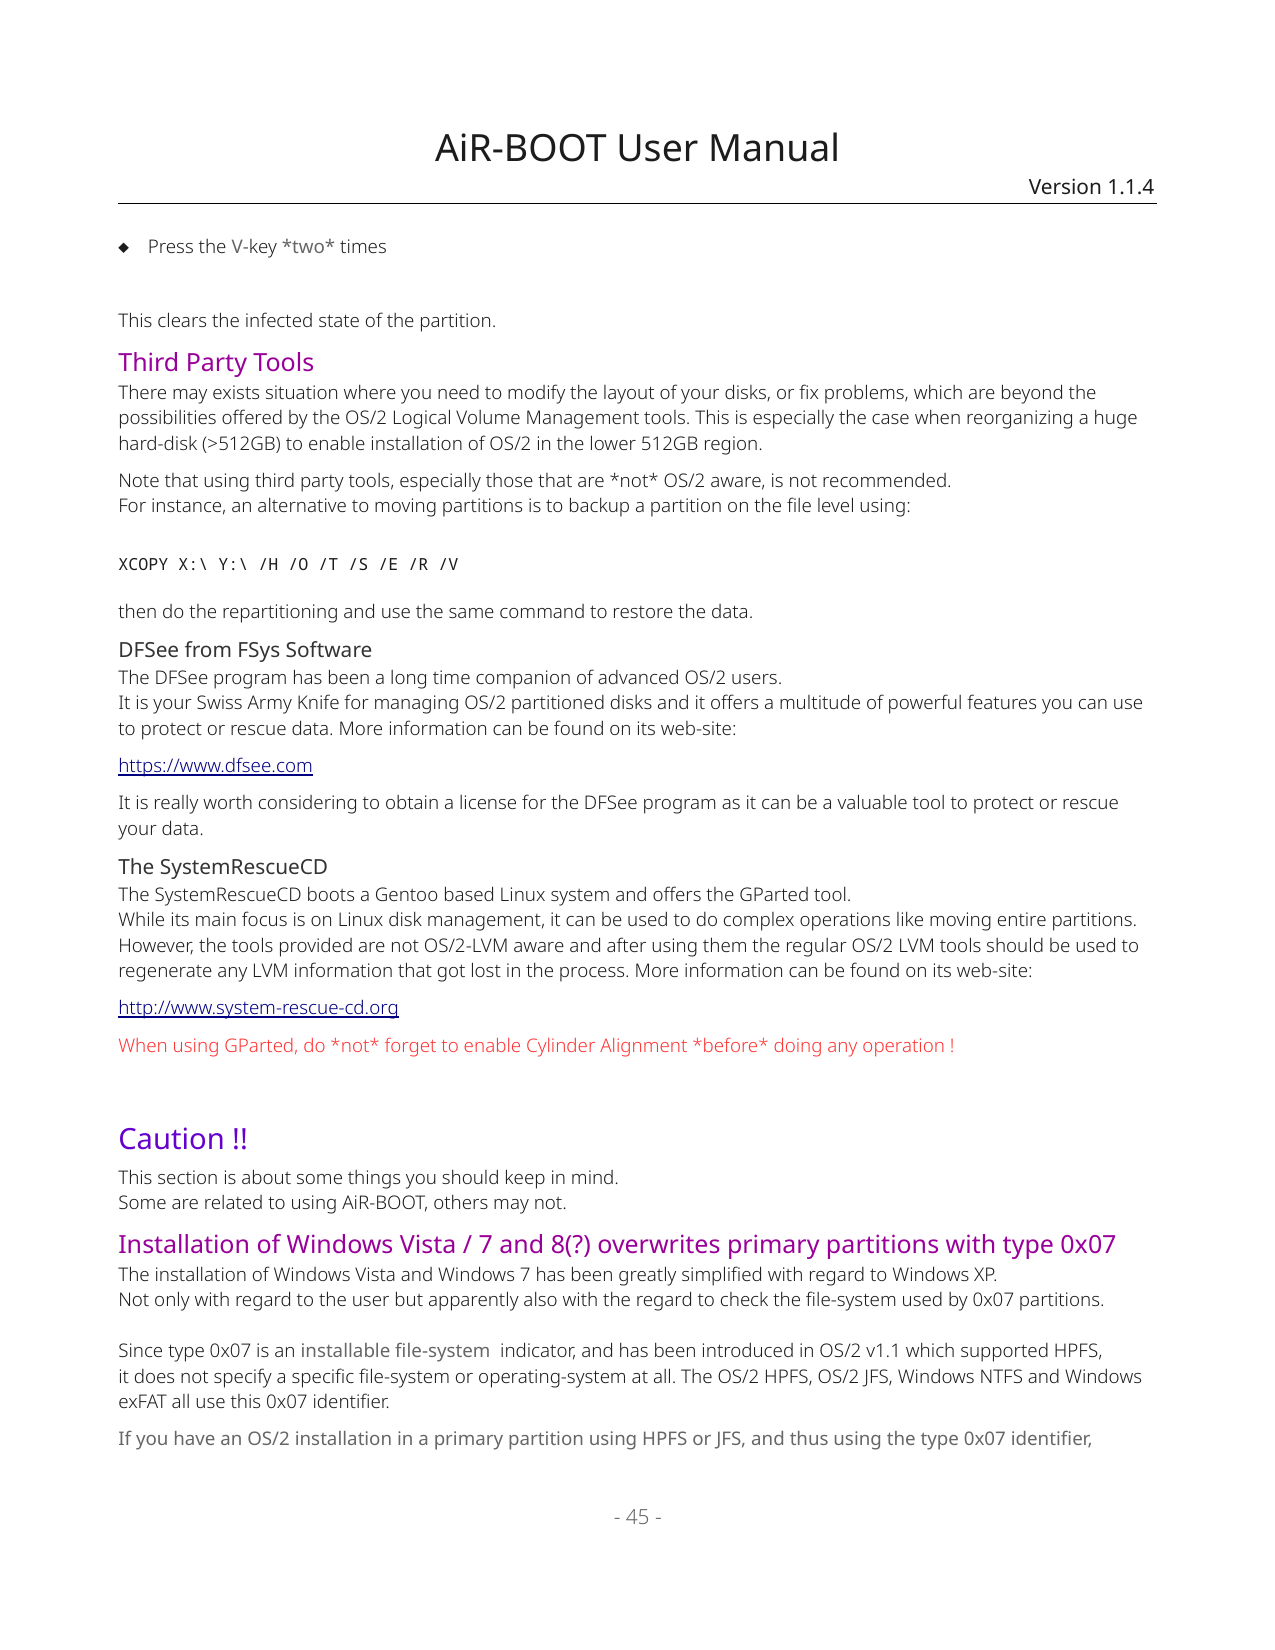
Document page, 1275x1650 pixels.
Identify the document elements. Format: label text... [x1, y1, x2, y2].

text This section is about some things you should keep in mind. Some are related to using AiR-BOOT, others may not. [118, 1164, 1157, 1215]
text http://www.system-rescue-cd.org [118, 995, 1157, 1020]
text XCOPY X:\ Y:\ /H /O /T /S /E /R /V [118, 553, 1157, 576]
text Note that using third party tools, especially those that are *not* OS/2 aware, is not recommended. For instance, an alternative to moving partitions is to backup a partition on the file level using: [118, 467, 1157, 518]
text If you have an OS/2 installation in a primary partition using HPFS or JFS, and thus using the type 0x07 identifier, [118, 1426, 1157, 1451]
text The DFSee program has been a long time companion of advanced OS/2 users. It is your Swiss Army Knife for managing OS/2 partitioned disks and it offers a multitude of powerful features you can use to protect or rescue data. More information can be found on its web-site: [118, 664, 1157, 741]
subtitle Caution !! [118, 1118, 1157, 1158]
text When using GParted, do *not* forget to enable Cylinder Alignment *before* doing any operation ! [118, 1032, 1157, 1057]
text https://www.dfsee.com [118, 752, 1157, 778]
list Press the V-key *two* times [118, 233, 1157, 258]
subtitle Installation of Windows Vista / 7 and 8(?) overwrites primary partitions with type 0x07 [118, 1227, 1157, 1261]
text There may exists situation where you need to modify the layout of your disks, or fix problems, which are beyond the possibilities offered by the OS/2 Logical Volume Management tools. This is especially the case when reorganizing a huge hard-disk (>512GB) to enable installation of OS/2 in the lower 512GB region. [118, 379, 1157, 456]
subtitle The SystemRescueCD [118, 852, 1157, 881]
subtitle DFSee from FSys Software [118, 636, 1157, 664]
text then do the repartitioning and use the same command to restore the data. [118, 598, 1157, 624]
subtitle Third Party Tools [118, 345, 1157, 379]
text This clears the infected state of the partition. [118, 308, 1157, 333]
text The installation of Windows Vista and Windows 7 has been greatly simplified with regard to Windows XP. Not only with regard to the user but apparently also with the regard to check the file-system used by 0x07 partitions. Since type 0x07 is an installable file-system indicator, and has been introduced in OS/2 v1.1 which supported HPFS, it does not specify a specific file-system or operating-system at all. The OS/2 HPFS, OS/2 JFS, Windows NTFS and Windows exFAT all use this 0x07 identifier. [118, 1261, 1157, 1414]
text It is really worth considering to obtain a license for the DFSee program as it can be a valuable tool to protect or rescue your data. [118, 789, 1157, 841]
text The SystemRescueCD boots a Gentoo based Linux system and offers the GParted tool. While its main focus is on Linux disk management, it can be used to do complex operations like moving entire partitions. However, the tools provided are not OS/2-LVM aware and after using them the regular OS/2 LVM tools should be used to regenerate any LVM information that got lost in the process. More information can be found on its web-site: [118, 881, 1157, 983]
